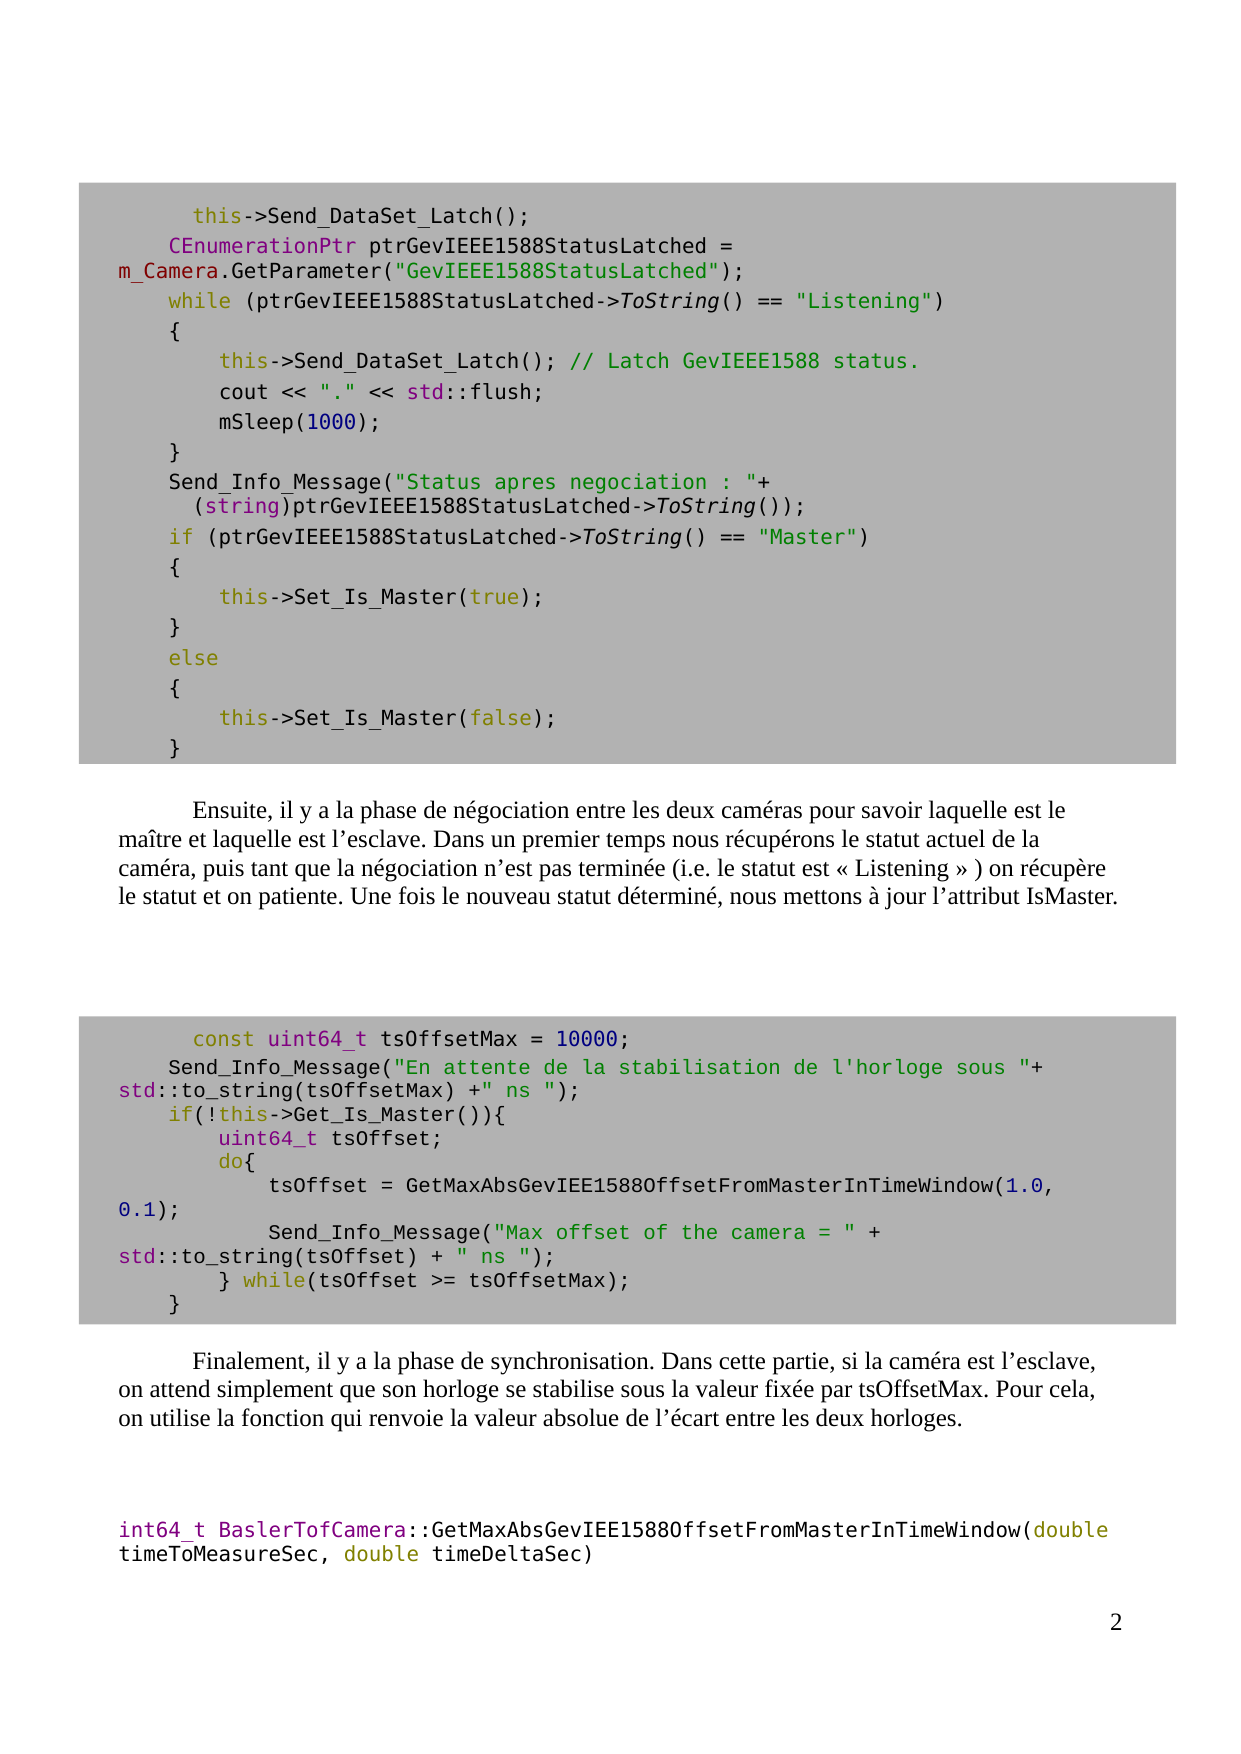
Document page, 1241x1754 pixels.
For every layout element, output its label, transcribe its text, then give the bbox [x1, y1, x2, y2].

text Finalement, il y a la phase de synchronisation. Dans cette partie, si la caméra est l’esclave, on attend simplement que son horloge se stabilise sous la valeur fixée par tsOffsetMax. Pour cela, on utilise la fonction qui renvoie la valeur absolue de l’écart entre les deux horloges. [118, 1346, 1122, 1432]
text int64_t BaslerTofCamera::GetMaxAbsGevIEE1588OffsetFromMasterInTimeWindow(double timeToMeasureSec, double timeDeltaSec) [118, 1518, 1122, 1567]
text Ensuite, il y a la phase de négociation entre les deux caméras pour savoir laquelle est le maître et laquelle est l’esclave. Dans un premier temps nous récupérons le statut actuel de la caméra, puis tant que la négociation n’est pas terminée (i.e. le statut est « Listening » ) on récupère le statut et on patiente. Une fois le nouveau statut déterminé, nous mettons à jour l’attribut IsMaster. [118, 795, 1122, 910]
